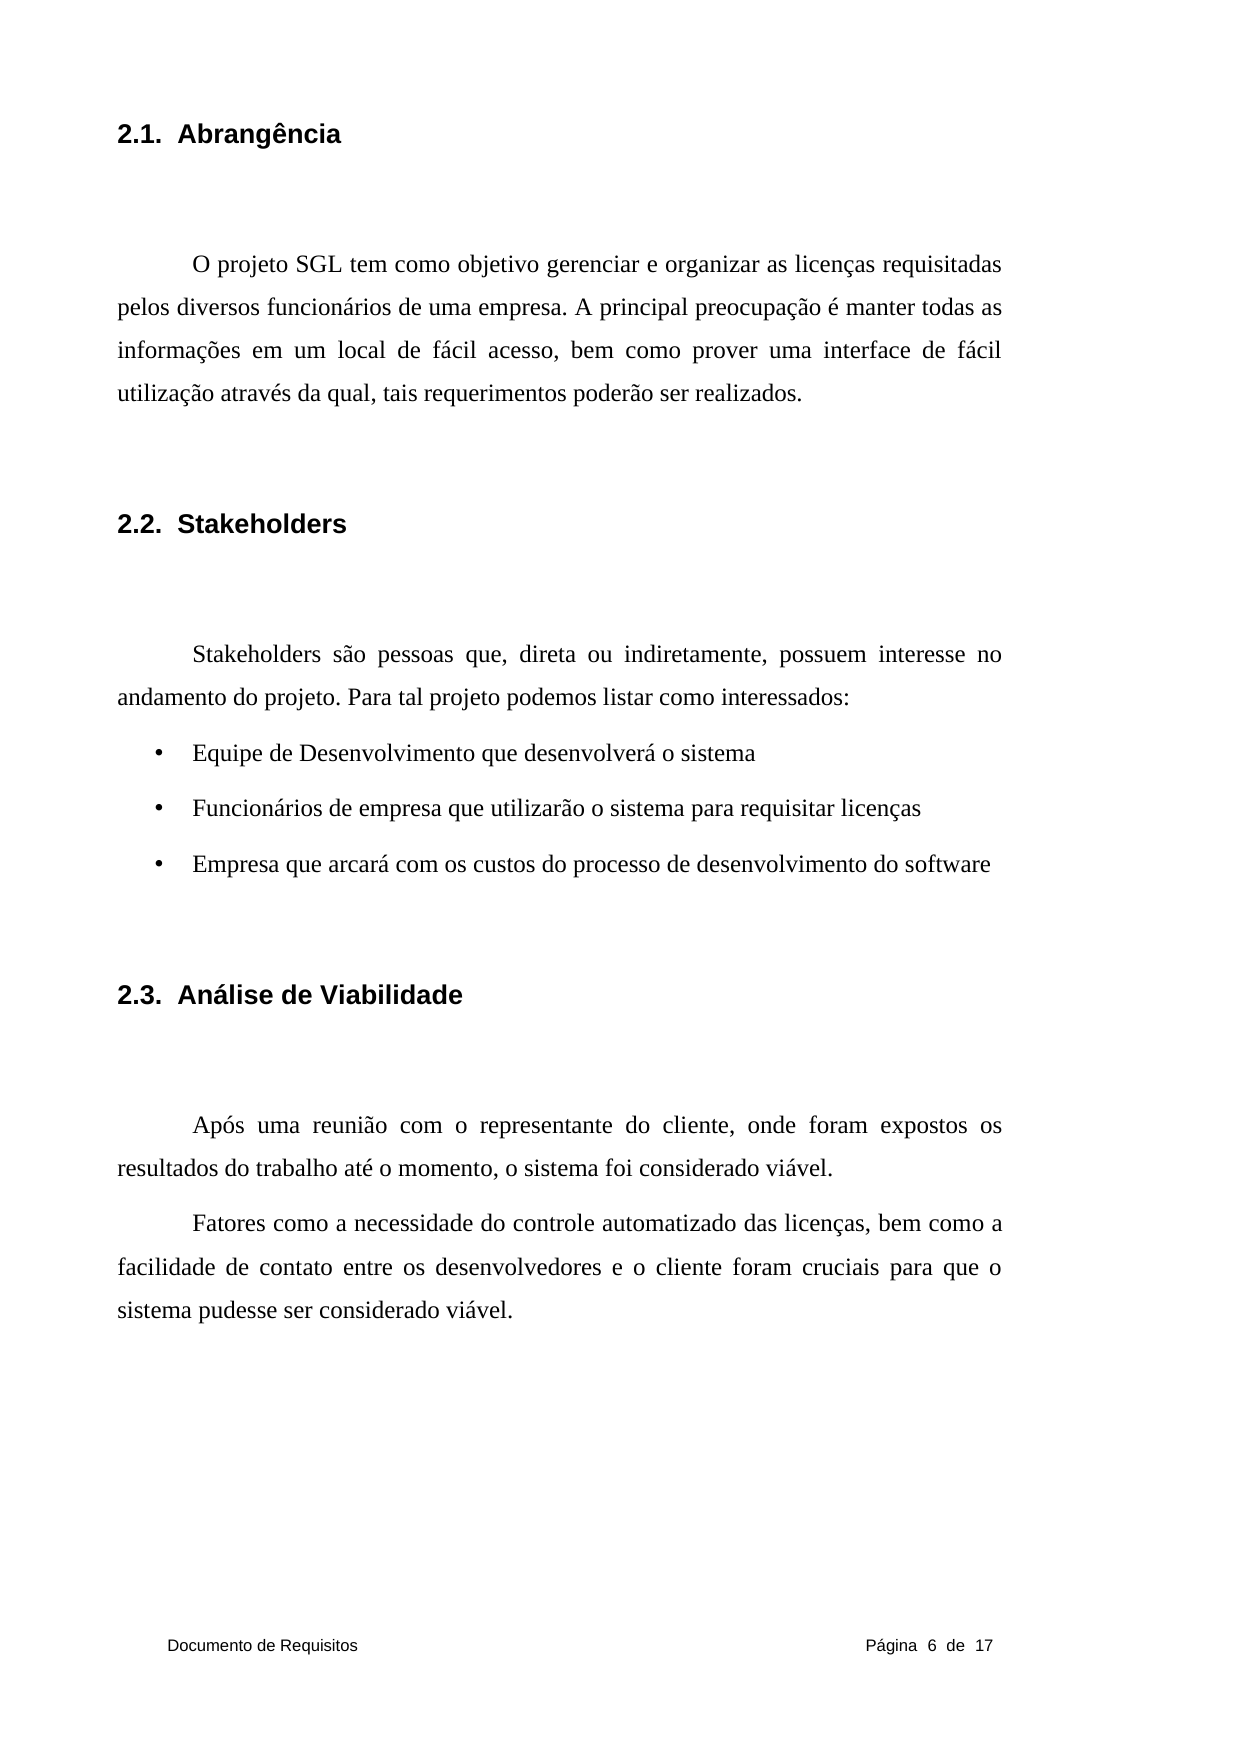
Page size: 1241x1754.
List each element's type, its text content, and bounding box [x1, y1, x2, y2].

list Empresa que arcará com os custos do processo de desenvolvimento do software [154, 849, 1003, 878]
list Equipe de Desenvolvimento que desenvolverá o sistema [154, 738, 1003, 767]
text Fatores como a necessidade do controle automatizado das licenças, bem como a facilidade de contato entre os desenvolvedores e o cliente foram cruciais para que o sistema pudesse ser considerado viável. [117, 1208, 1003, 1323]
text Após uma reunião com o representante do cliente, onde foram expostos os resultados do trabalho até o momento, o sistema foi considerado viável. [117, 1110, 1003, 1182]
subtitle Abrangência [117, 118, 1003, 150]
subtitle Análise de Viabilidade [117, 979, 1003, 1010]
list Funcionários de empresa que utilizarão o sistema para requisitar licenças [154, 793, 1003, 822]
text Stakeholders são pessoas que, direta ou indiretamente, possuem interesse no andamento do projeto. Para tal projeto podemos listar como interessados: [117, 639, 1003, 711]
text O projeto SGL tem como objetivo gerenciar e organizar as licenças requisitadas pelos diversos funcionários de uma empresa. A principal preocupação é manter todas as informações em um local de fácil acesso, bem como prover uma interface de fácil utilização através da qual, tais requerimentos poderão ser realizados. [117, 249, 1003, 407]
subtitle Stakeholders [117, 508, 1003, 540]
